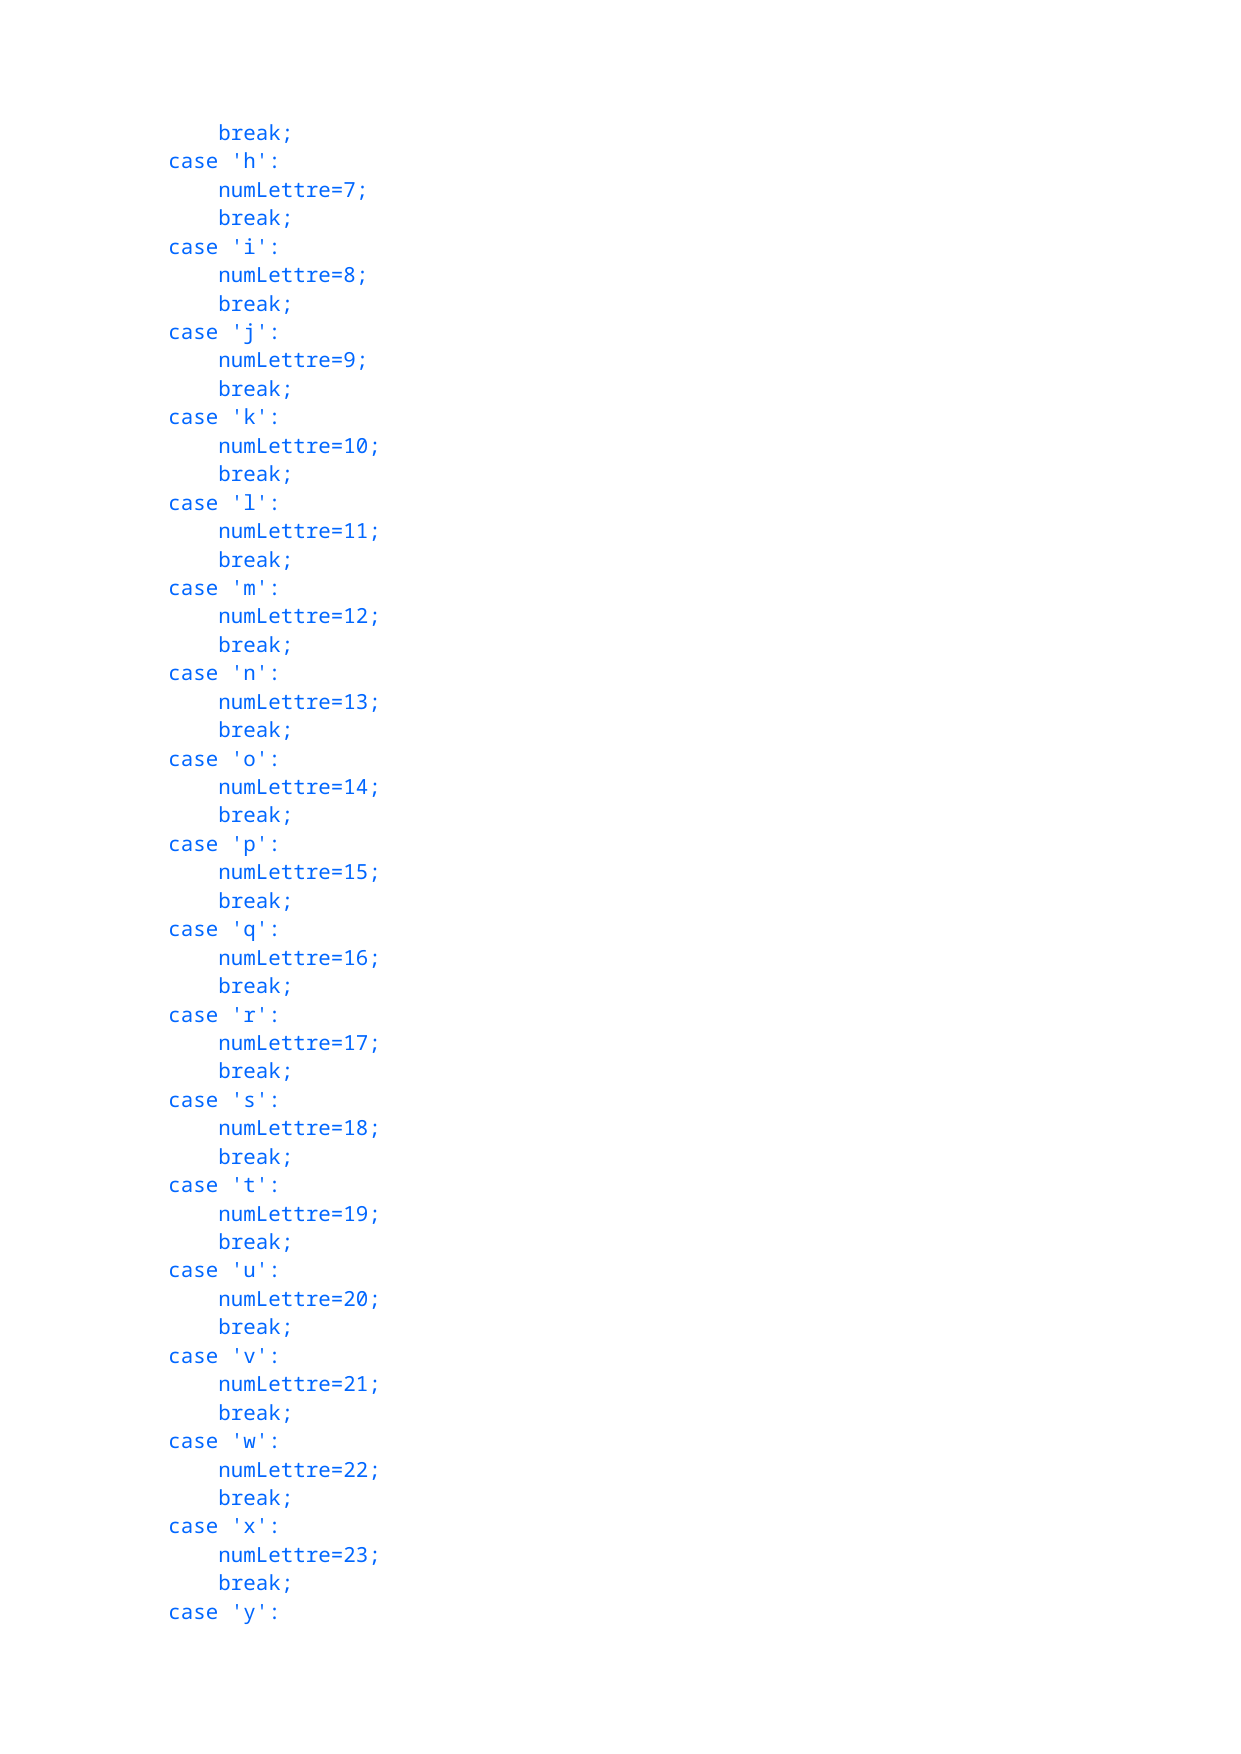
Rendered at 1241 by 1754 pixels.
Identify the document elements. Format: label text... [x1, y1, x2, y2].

text case 't': [118, 1170, 1122, 1199]
text case 'h': [118, 147, 1122, 175]
text numLettre=14; [118, 772, 1122, 801]
text numLettre=10; [118, 431, 1122, 459]
text break; [118, 1142, 1122, 1170]
text case 'v': [118, 1341, 1122, 1369]
text numLettre=17; [118, 1028, 1122, 1057]
text case 'm': [118, 573, 1122, 602]
text case 'y': [118, 1597, 1122, 1625]
text break; [118, 459, 1122, 488]
text case 'i': [118, 232, 1122, 260]
text case 'l': [118, 488, 1122, 516]
text case 'n': [118, 658, 1122, 687]
text numLettre=11; [118, 516, 1122, 545]
text break; [118, 801, 1122, 829]
text case 'x': [118, 1512, 1122, 1540]
text numLettre=19; [118, 1199, 1122, 1227]
text break; [118, 886, 1122, 914]
text numLettre=12; [118, 602, 1122, 630]
text numLettre=9; [118, 346, 1122, 374]
text numLettre=16; [118, 943, 1122, 971]
text break; [118, 1483, 1122, 1512]
text break; [118, 1568, 1122, 1597]
text break; [118, 1312, 1122, 1341]
text break; [118, 374, 1122, 402]
text numLettre=22; [118, 1455, 1122, 1483]
text break; [118, 289, 1122, 317]
text numLettre=8; [118, 260, 1122, 289]
text case 'o': [118, 744, 1122, 772]
text break; [118, 1057, 1122, 1085]
text break; [118, 203, 1122, 232]
text case 'q': [118, 914, 1122, 943]
text break; [118, 630, 1122, 658]
text case 'r': [118, 1000, 1122, 1028]
text break; [118, 545, 1122, 573]
text break; [118, 1227, 1122, 1256]
text numLettre=18; [118, 1113, 1122, 1142]
text case 'w': [118, 1426, 1122, 1455]
text numLettre=13; [118, 687, 1122, 715]
text case 'p': [118, 829, 1122, 857]
text break; [118, 971, 1122, 1000]
text break; [118, 1398, 1122, 1426]
text case 'k': [118, 402, 1122, 431]
text case 's': [118, 1085, 1122, 1113]
text numLettre=21; [118, 1369, 1122, 1398]
text break; [118, 118, 1122, 147]
text case 'u': [118, 1256, 1122, 1284]
text numLettre=23; [118, 1540, 1122, 1568]
text numLettre=7; [118, 175, 1122, 203]
text numLettre=20; [118, 1284, 1122, 1312]
text numLettre=15; [118, 857, 1122, 886]
text case 'j': [118, 317, 1122, 346]
text break; [118, 715, 1122, 744]
